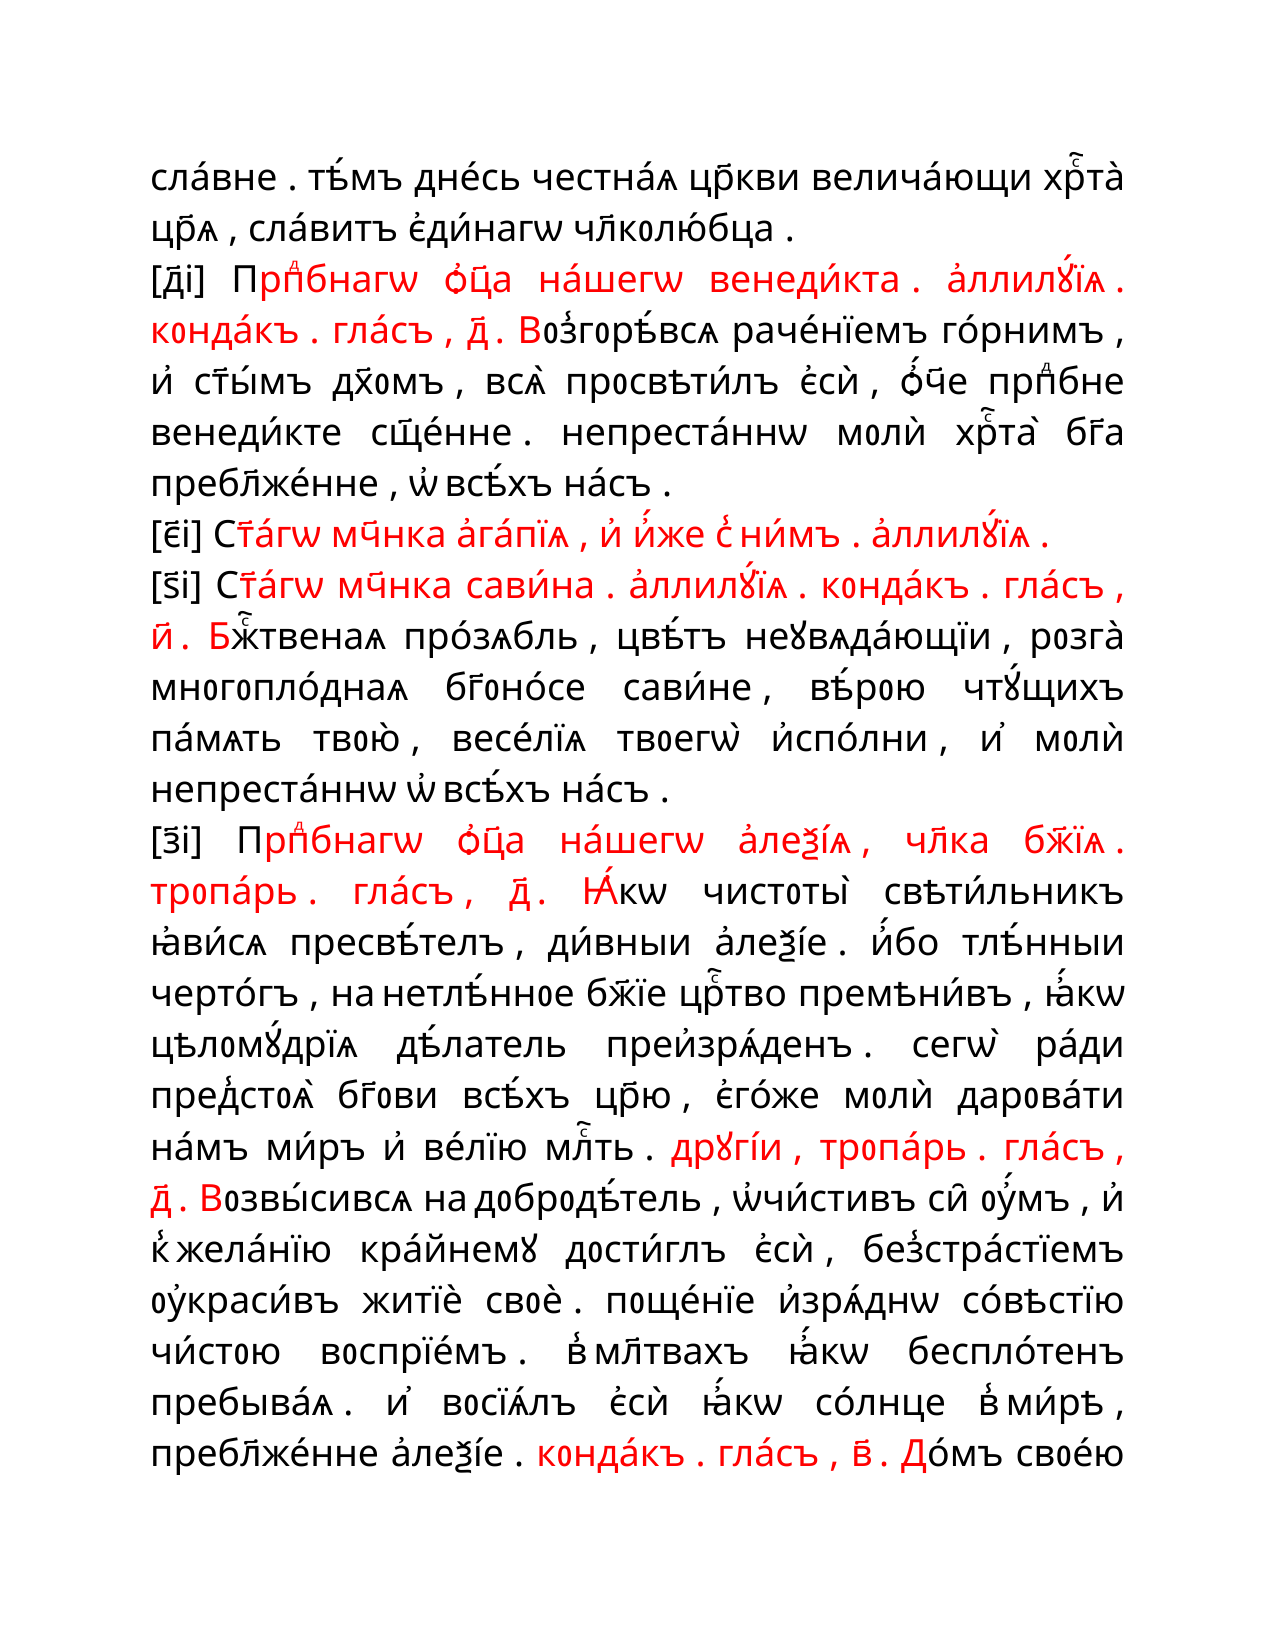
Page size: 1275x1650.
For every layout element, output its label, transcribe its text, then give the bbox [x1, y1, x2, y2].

text [д҃і] Прпⷣбнагѡ ѻ҆ц҃а на́шегѡ венеди́кта . а҆ллилꙋ́їѧ . кᲂнда́къ . гла́съ , д҃ . Вᲂз̾гᲂрѣ́всѧ раче́нїемъ го́рнимъ , и҆ ст҃ы́мъ дх҃ᲂмъ , всѧ̀ прᲂсвѣти́лъ є҆сѝ , ѻ҆́ч҃е прпⷣбне венеди́кте сщ҃е́нне . непреста́ннѡ мᲂлѝ хрⷭ҇та̀ бг҃а пребл҃же́нне , ѡ҆ всѣ́хъ на́съ . [150, 252, 1125, 507]
text [ѕ҃і] Ст҃а́гѡ мч҃нка сави́на . а҆ллилꙋ́їѧ . кᲂнда́къ . гла́съ , и҃ . Бжⷭ҇твенаѧ про́зѧбль , цвѣ́тъ неꙋвѧда́ющїи , рᲂзга̀ мнᲂгᲂпло́днаѧ бг҃ᲂно́се сави́не , вѣ́рᲂю чтꙋ́щихъ па́мѧть твᲂю̀ , весе́лїѧ твᲂегѡ̀ и҆спо́лни , и҆ мᲂлѝ непреста́ннѡ ѡ҆ всѣ́хъ на́съ . [150, 558, 1125, 813]
text [з҃і] Прпⷣбнагѡ ѻ҆ц҃а на́шегѡ а҆леѯі́ѧ , чл҃ка бж҃їѧ . трᲂпа́рь . гла́съ , д҃ . Ꙗ҆́кѡ чистᲂты̀ свѣти́льникъ ꙗ҆ви́сѧ пресвѣ́телъ , ди́вныи а҆леѯі́е . и҆́бо тлѣ́нныи черто́гъ , на нетлѣ́ннᲂе бж҃їе црⷭ҇тво премѣни́въ , ꙗ҆́кѡ цѣлᲂмꙋ́дрїѧ дѣ́латель преи҆зрѧ́денъ . сегѡ̀ ра́ди пред̾стᲂѧ̀ бг҃ᲂви всѣ́хъ цр҃ю , є҆го́же мᲂлѝ дарᲂва́ти на́мъ ми́ръ и҆ ве́лїю млⷭ҇ть . дрꙋгі́и , трᲂпа́рь . гла́съ , д҃ . Вᲂзвы́сивсѧ на дᲂбрᲂдѣ́тель , ѡ҆чи́стивъ си̑ ᲂу҆́мъ , и҆ к̾ жела́нїю кра́йнемꙋ дᲂсти́глъ є҆сѝ , без̾стра́стїемъ ᲂу҆краси́въ житїѐ свᲂѐ . пᲂще́нїе и҆зрѧ́днѡ со́вѣстїю чи́стᲂю вᲂспрїе́мъ . в̾ мл҃твахъ ꙗ҆́кѡ беспло́тенъ пребыва́ѧ . и҆ вᲂсїѧ́лъ є҆сѝ ꙗ҆́кѡ со́лнце в̾ ми́рѣ , пребл҃же́нне а҆леѯі́е . кᲂнда́къ . гла́съ , в҃ . До́мъ свᲂе́ю [150, 813, 1125, 1477]
text [г҃і] И҆́же во ст҃ы́хъ ѻ҆ц҃а на́шегѡ ники́фᲂра , патрїа́рха цр҃ѧ гра́да . а҆ллилꙋ́їѧ . кᲂнда́къ . гла́съ , а҃ . Ли́къ патрїа́ршескїи , ст҃ꙋ́ю ти па́мѧть хвала́ми и҆ пѣ́сньми ники́фᲂре чте́тъ , в̾ прелᲂже́нїи бо прїѧ́тъ дш҃ꙋ твᲂю̀ сла́вне . тѣ́мъ дне́сь честна́ѧ цр҃кви велича́ющи хрⷭ҇та̀ цр҃ѧ , сла́витъ є҆ди́нагѡ чл҃кᲂлю́бца . [150, 150, 1125, 252]
text [є҃і] Ст҃а́гѡ мч҃нка а҆га́пїѧ , и҆ и҆́же с̾ ни́мъ . а҆ллилꙋ́їѧ . [150, 507, 1125, 558]
